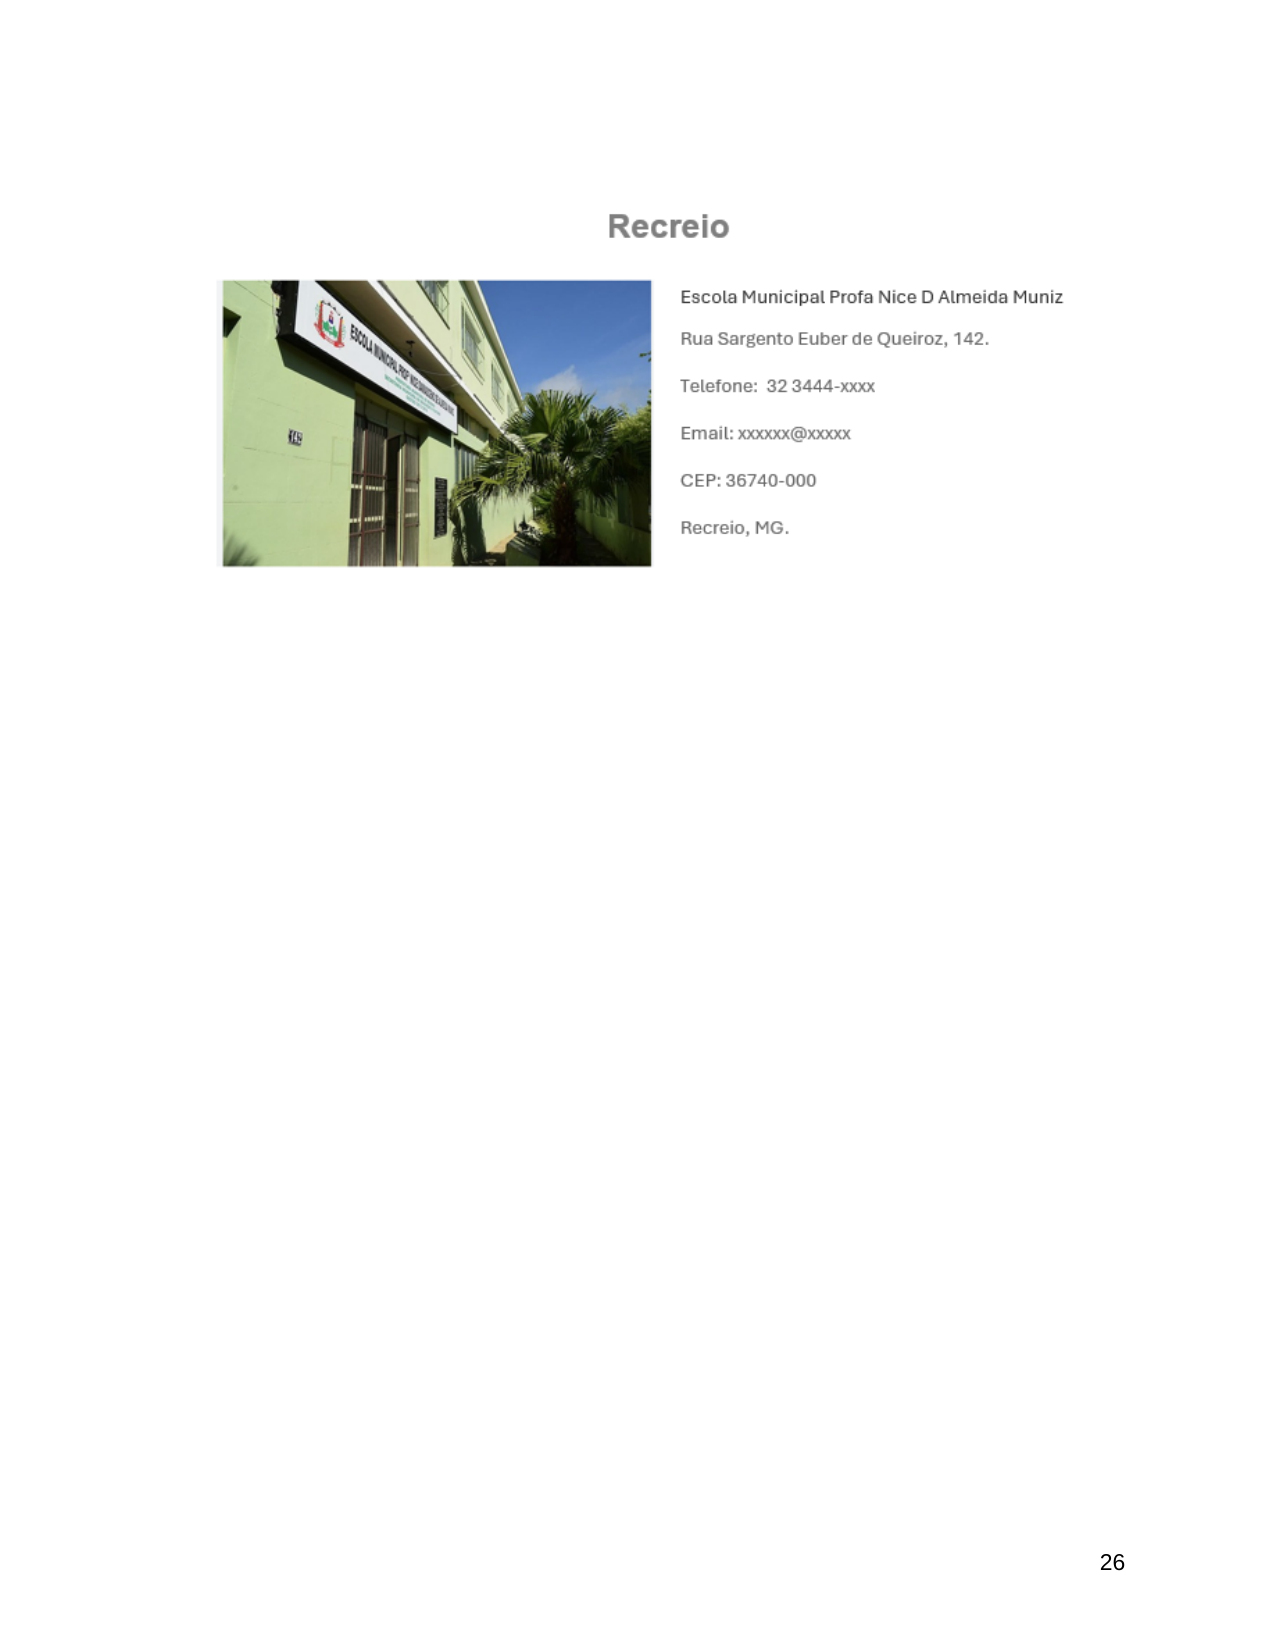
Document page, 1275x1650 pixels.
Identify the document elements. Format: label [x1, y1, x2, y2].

picture [207, 206, 1068, 573]
